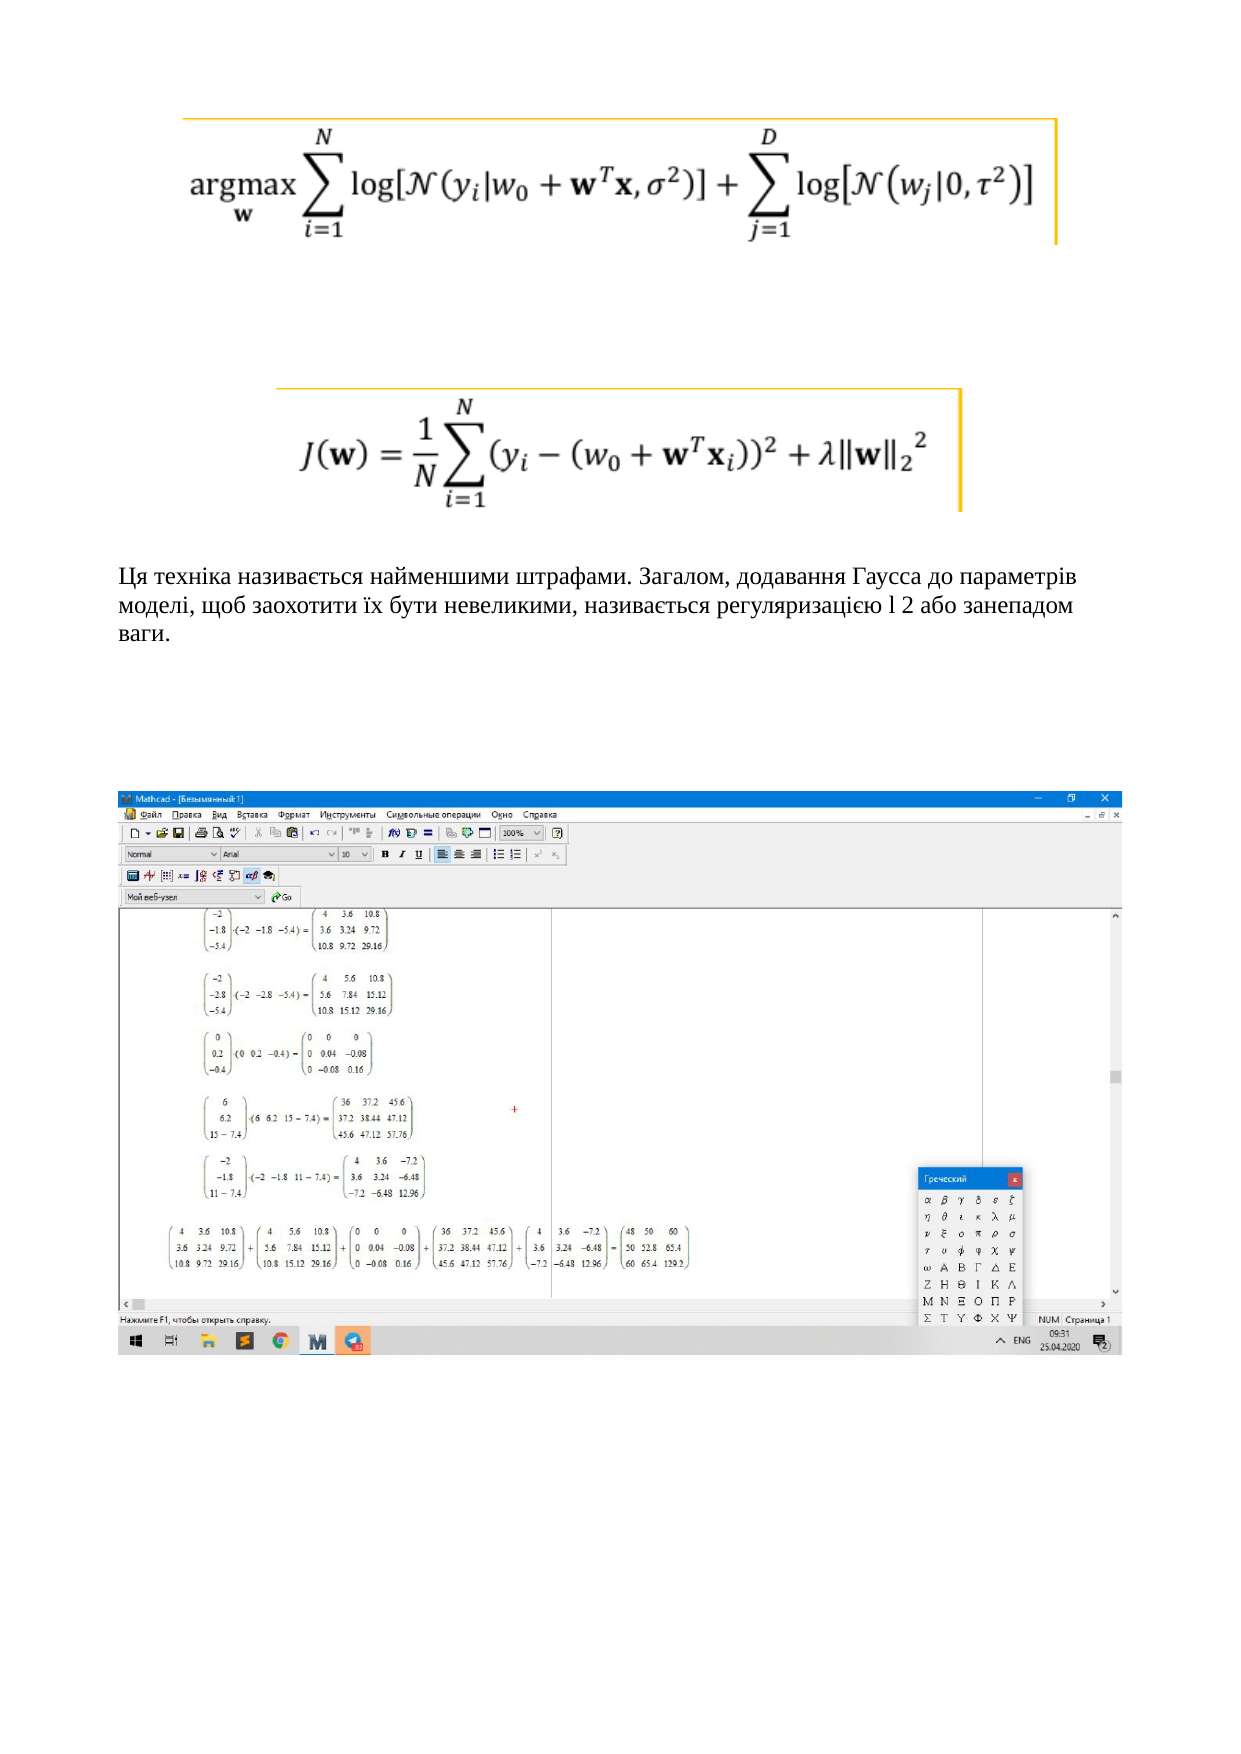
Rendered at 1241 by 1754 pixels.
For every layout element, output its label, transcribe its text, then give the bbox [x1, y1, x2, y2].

text Ця техніка називається найменшими штрафами. Загалом, додавання Гаусса до параметрів моделі, щоб заохотити їх бути невеликими, називається регуляризацією l 2 або занепадом ваги. [118, 561, 1122, 647]
picture [182, 118, 1058, 245]
picture [118, 791, 1123, 1355]
picture [276, 388, 964, 512]
